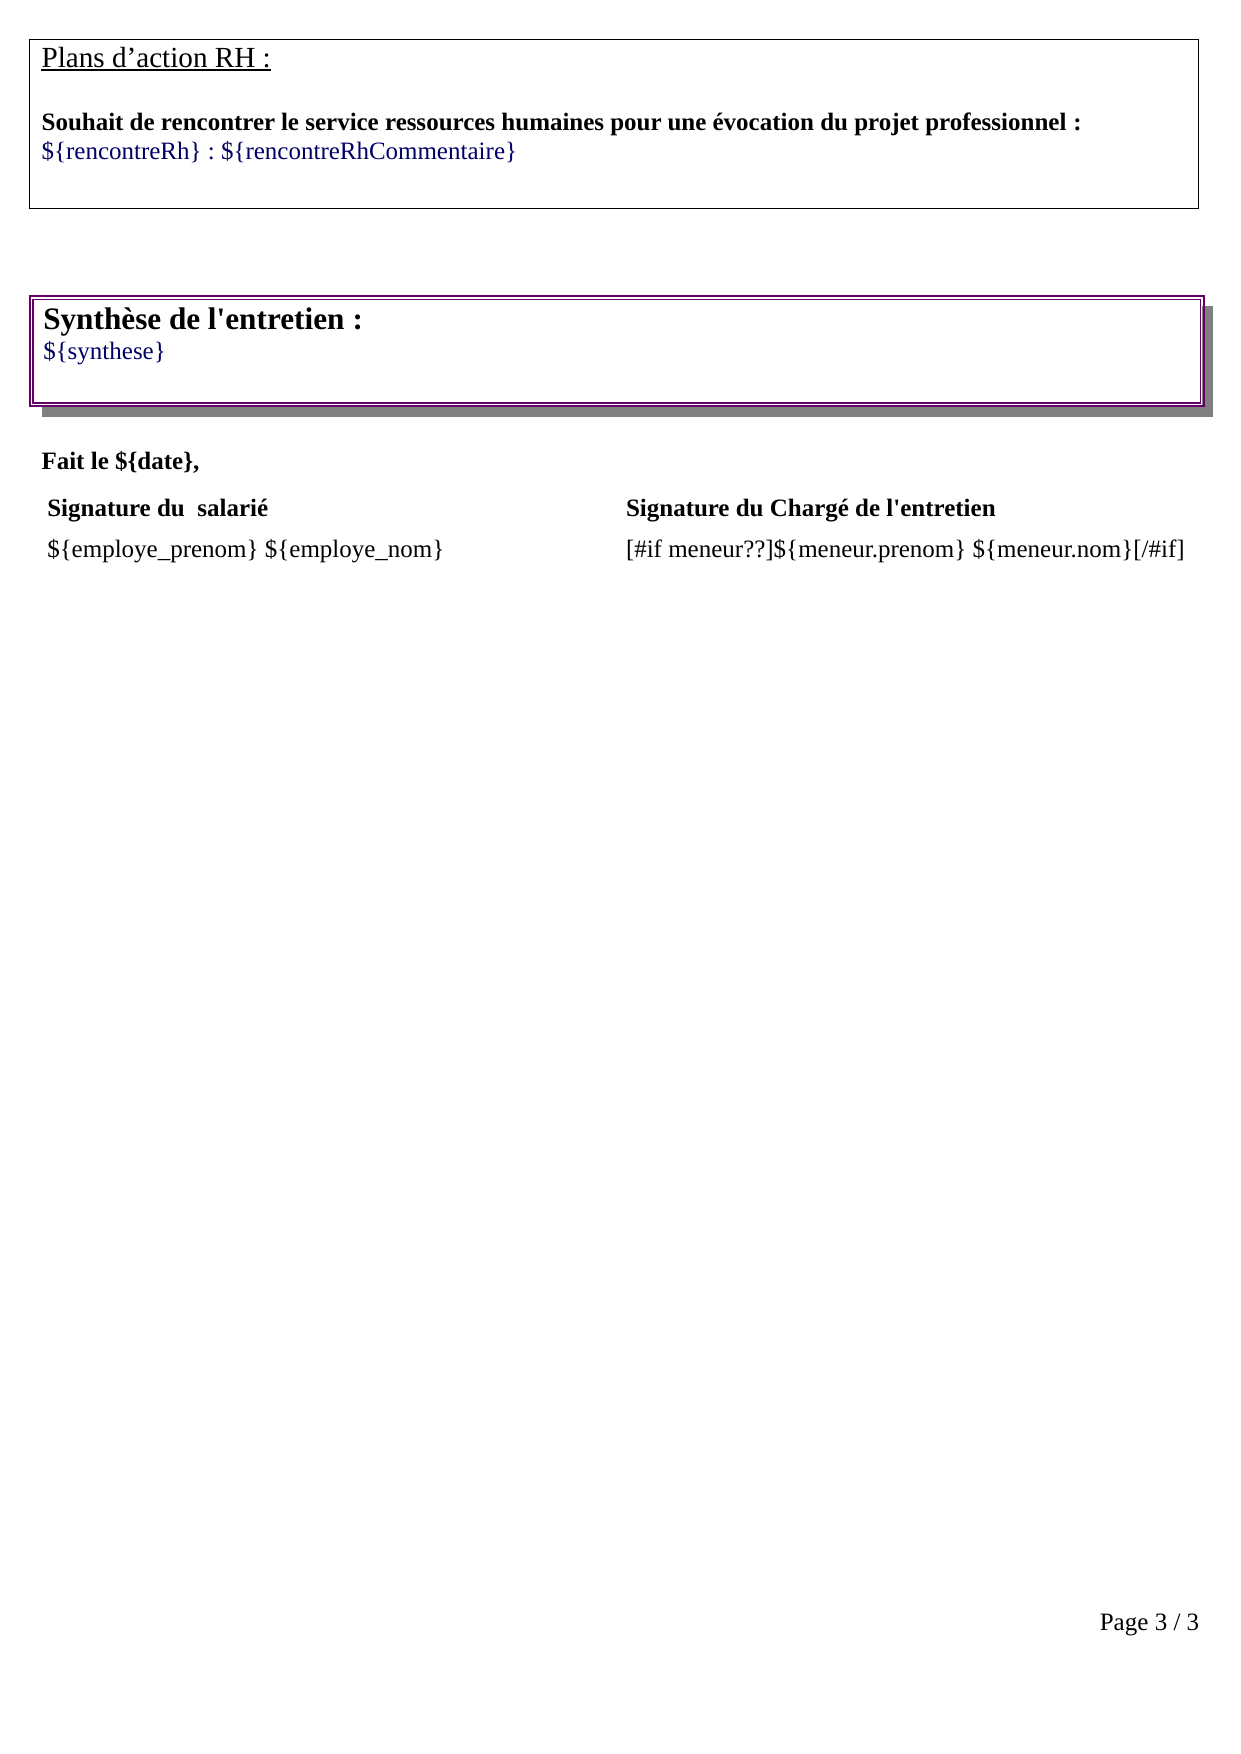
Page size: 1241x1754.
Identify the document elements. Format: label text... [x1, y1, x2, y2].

table_header Signature du Chargé de l'entretien [#if meneur??]${meneur.prenom} ${meneur.nom}[/#if] [620, 488, 1199, 583]
table_header Signature du salarié ${employe_prenom} ${employe_nom} [41, 488, 620, 583]
table_header Synthèse de l'entretien : ${synthese} [34, 300, 1200, 402]
table_header Plans d’action RH : Souhait de rencontrer le service ressources humaines pour une évocation du projet professionnel : ${rencontreRh} : ${rencontreRhCommentaire} [30, 40, 1198, 208]
text Fait le ${date}, [41, 446, 1199, 475]
